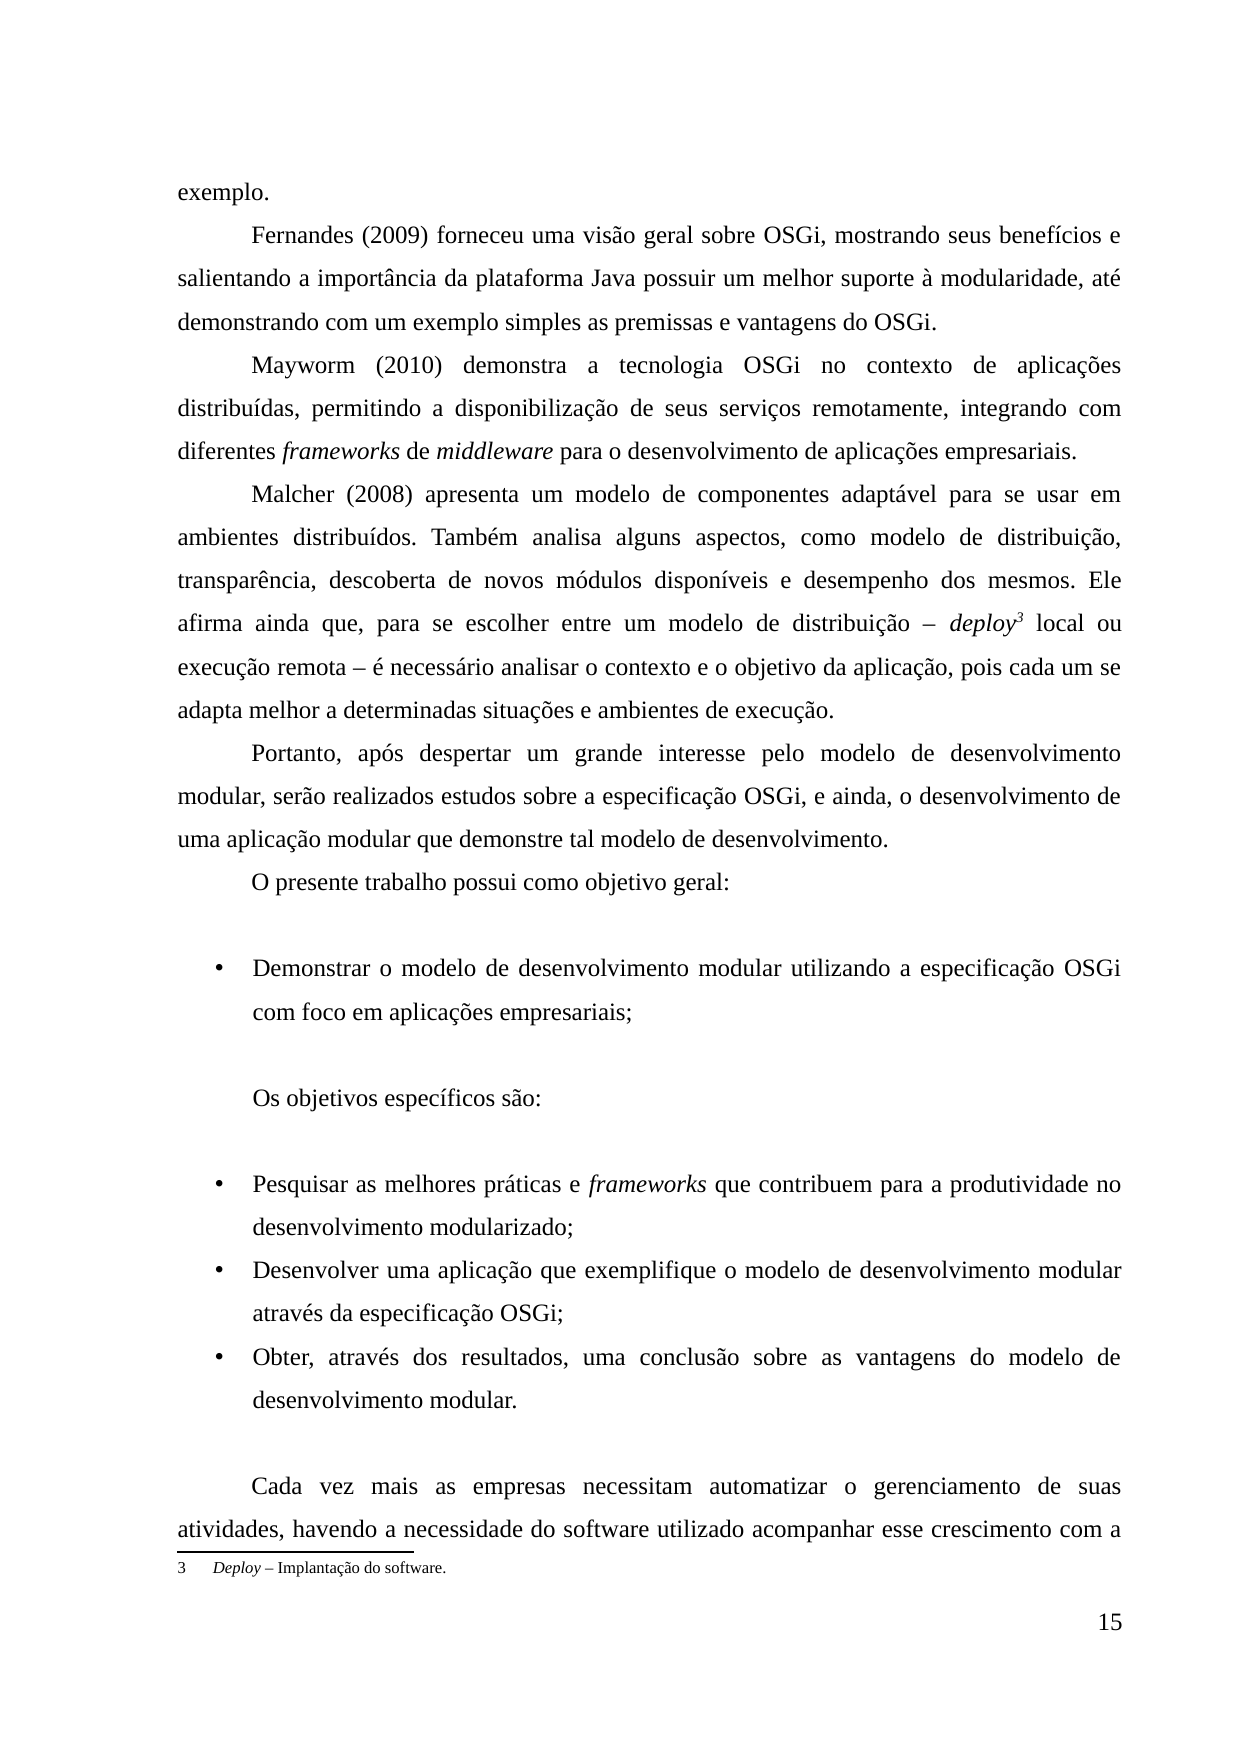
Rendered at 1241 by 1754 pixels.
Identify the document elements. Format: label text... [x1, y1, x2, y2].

list Os objetivos específicos são: [215, 1083, 1122, 1112]
list Demonstrar o modelo de desenvolvimento modular utilizando a especificação OSGi com foco em aplicações empresariais; [215, 953, 1122, 1025]
text Mayworm (2010) demonstra a tecnologia OSGi no contexto de aplicações distribuídas, permitindo a disponibilização de seus serviços remotamente, integrando com diferentes frameworks de middleware para o desenvolvimento de aplicações empresariais. [177, 350, 1122, 465]
list Obter, através dos resultados, uma conclusão sobre as vantagens do modelo de desenvolvimento modular. [215, 1342, 1122, 1413]
list Desenvolver uma aplicação que exemplifique o modelo de desenvolvimento modular através da especificação OSGi; [215, 1255, 1122, 1327]
text Portanto, após despertar um grande interesse pelo modelo de desenvolvimento modular, serão realizados estudos sobre a especificação OSGi, e ainda, o desenvolvimento de uma aplicação modular que demonstre tal modelo de desenvolvimento. [177, 738, 1122, 853]
text Cada vez mais as empresas necessitam automatizar o gerenciamento de suas atividades, havendo a necessidade do software utilizado acompanhar esse crescimento com a [177, 1471, 1122, 1543]
text Malcher (2008) apresenta um modelo de componentes adaptável para se usar em ambientes distribuídos. Também analisa alguns aspectos, como modelo de distribuição, transparência, descoberta de novos módulos disponíveis e desempenho dos mesmos. Ele afirma ainda que, para se escolher entre um modelo de distribuição – deploy local ou execução remota – é necessário analisar o contexto e o objetivo da aplicação, pois cada um se adapta melhor a determinadas situações e ambientes de execução. [177, 479, 1122, 723]
text O presente trabalho possui como objetivo geral: [177, 867, 1122, 896]
text exemplo. [177, 177, 1122, 206]
text Fernandes (2009) forneceu uma visão geral sobre OSGi, mostrando seus benefícios e salientando a importância da plataforma Java possuir um melhor suporte à modularidade, até demonstrando com um exemplo simples as premissas e vantagens do OSGi. [177, 220, 1122, 335]
list Pesquisar as melhores práticas e frameworks que contribuem para a produtividade no desenvolvimento modularizado; [215, 1169, 1122, 1241]
text Deploy – Implantação do software. [177, 1558, 1122, 1577]
